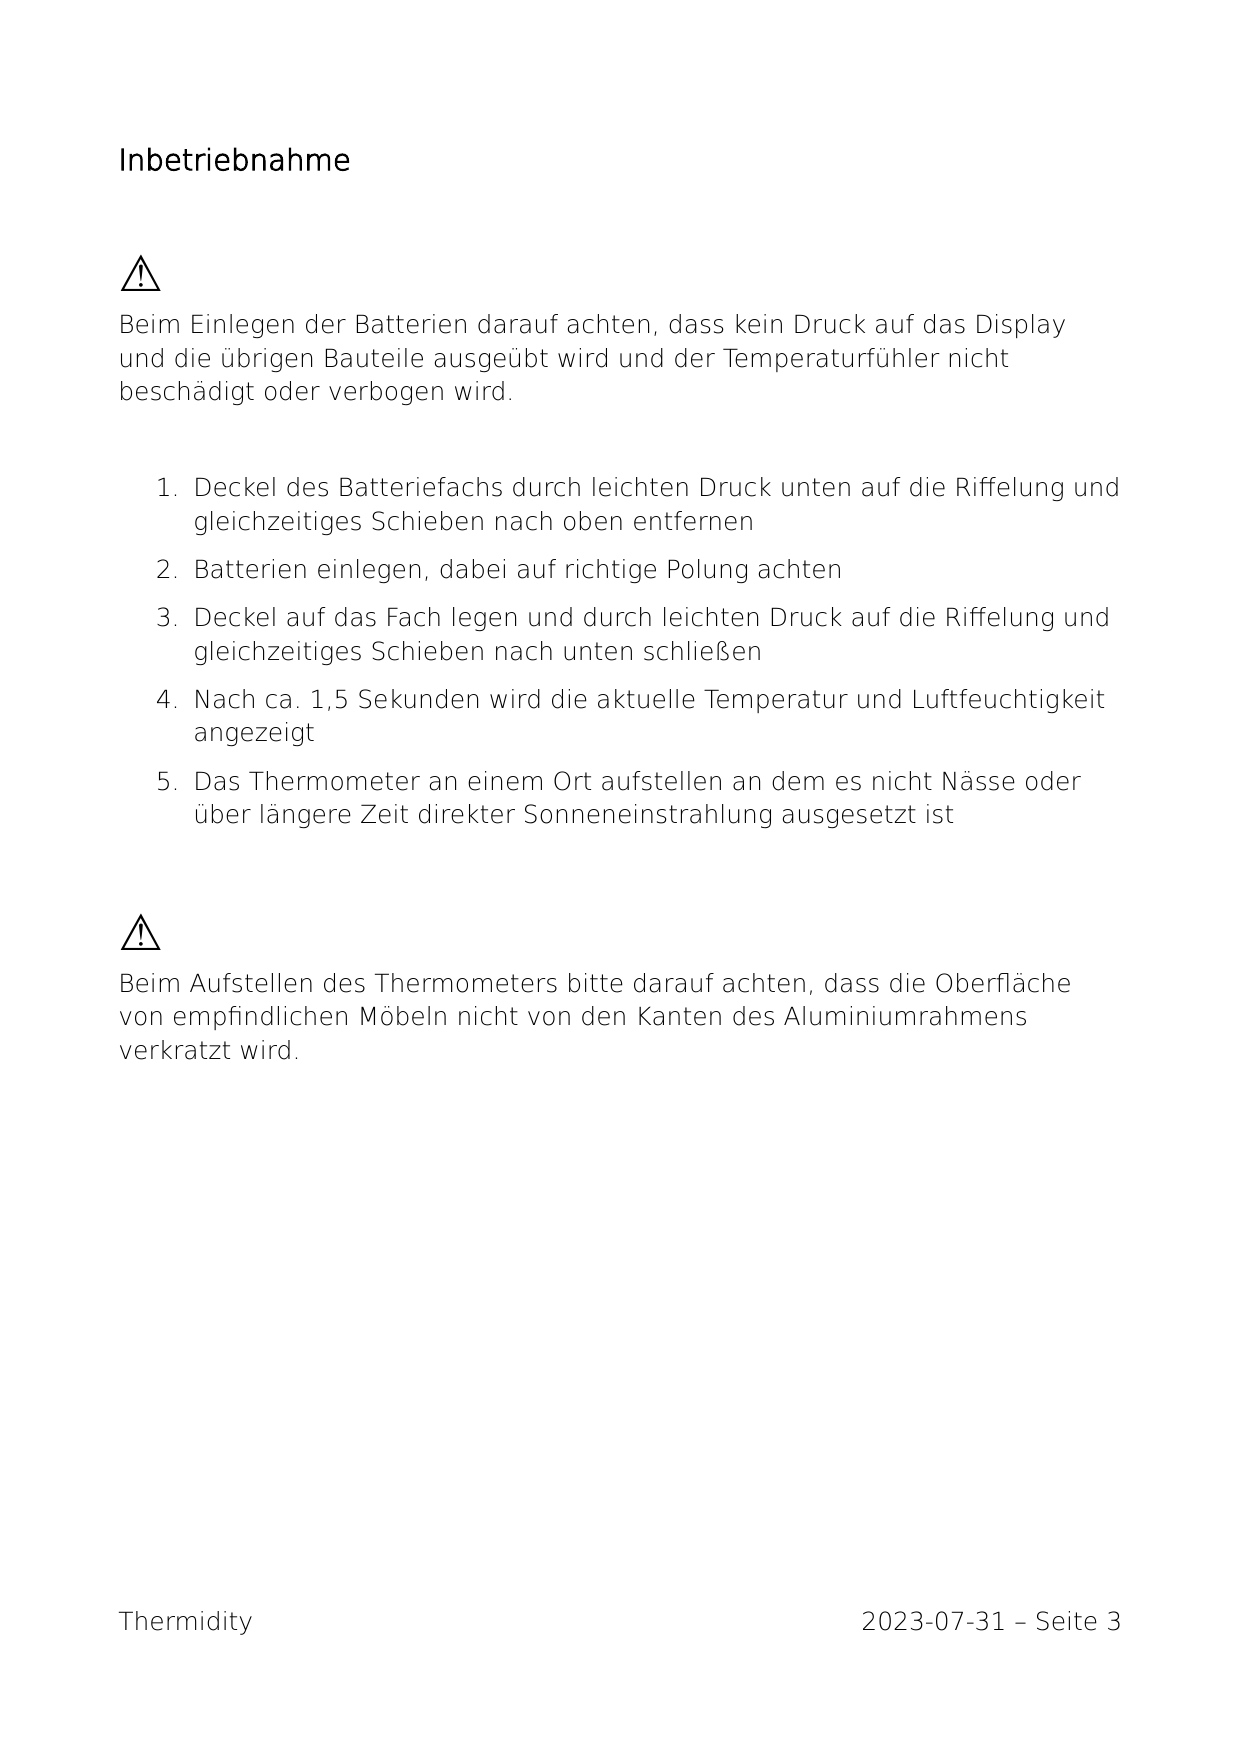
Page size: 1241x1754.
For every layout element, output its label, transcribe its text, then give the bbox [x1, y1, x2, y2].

list Deckel des Batteriefachs durch leichten Druck unten auf die Riffelung und gleichzeitiges Schieben nach oben entfernen [156, 473, 1122, 536]
list Deckel auf das Fach legen und durch leichten Druck auf die Riffelung und gleichzeitiges Schieben nach unten schließen [156, 603, 1122, 666]
list Das Thermometer an einem Ort aufstellen an dem es nicht Nässe oder über längere Zeit direkter Sonneneinstrahlung ausgesetzt ist [156, 767, 1122, 829]
subtitle Inbetriebnahme [118, 143, 1122, 177]
text ⚠ Beim Aufstellen des Thermometers bitte darauf achten, dass die Oberfläche von empfindlichen Möbeln nicht von den Kanten des Aluminiumrahmens verkratzt wird. [118, 896, 1122, 1065]
text ⚠ Beim Einlegen der Batterien darauf achten, dass kein Druck auf das Display und die übrigen Bauteile ausgeübt wird und der Temperaturfühler nicht beschädigt oder verbogen wird. [118, 238, 1122, 406]
list Nach ca. 1,5 Sekunden wird die aktuelle Temperatur und Luftfeuchtigkeit angezeigt [156, 685, 1122, 748]
list Batterien einlegen, dabei auf richtige Polung achten [156, 555, 1122, 584]
